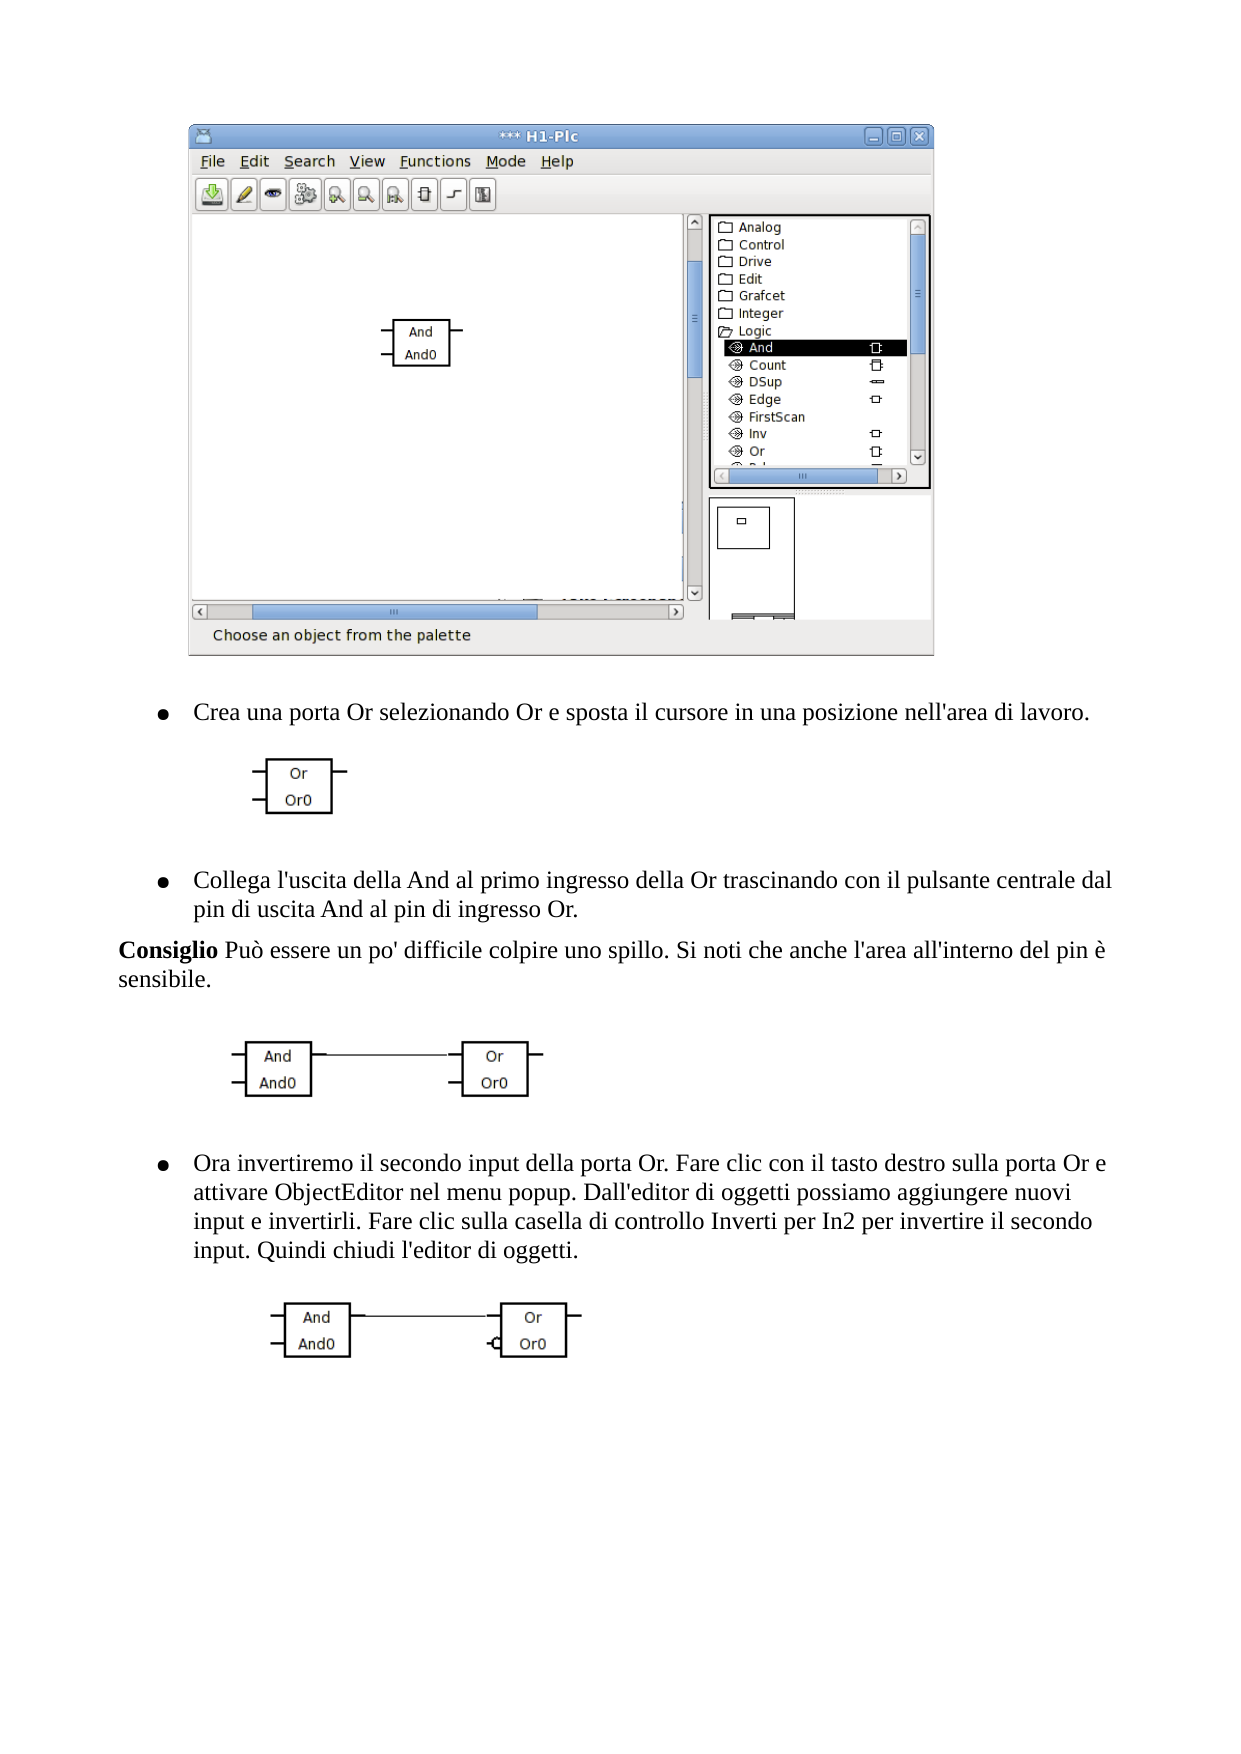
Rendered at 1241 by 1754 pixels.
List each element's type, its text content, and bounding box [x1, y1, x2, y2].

picture [198, 1029, 571, 1108]
list Crea una porta Or selezionando Or e sposta il cursore in una posizione nell'area di lavoro. [156, 697, 1122, 726]
list Collega l'uscita della And al primo ingresso della Or trascinando con il pulsante centrale dal pin di uscita And al pin di ingresso Or. [156, 865, 1122, 923]
text Consiglio Può essere un po' difficile colpire uno spillo. Si noti che anche l'area all'interno del pin è sensibile. [118, 935, 1122, 993]
picture [188, 124, 935, 656]
list Ora invertiremo il secondo input della porta Or. Fare clic con il tasto destro sulla porta Or e attivare ObjectEditor nel menu popup. Dall'editor di oggetti possiamo aggiungere nuovi input e invertirli. Fare clic sulla casella di controllo Inverti per In2 per invertire il secondo input. Quindi chiudi l'editor di oggetti. [156, 1148, 1122, 1263]
picture [237, 1288, 619, 1376]
picture [209, 752, 381, 824]
